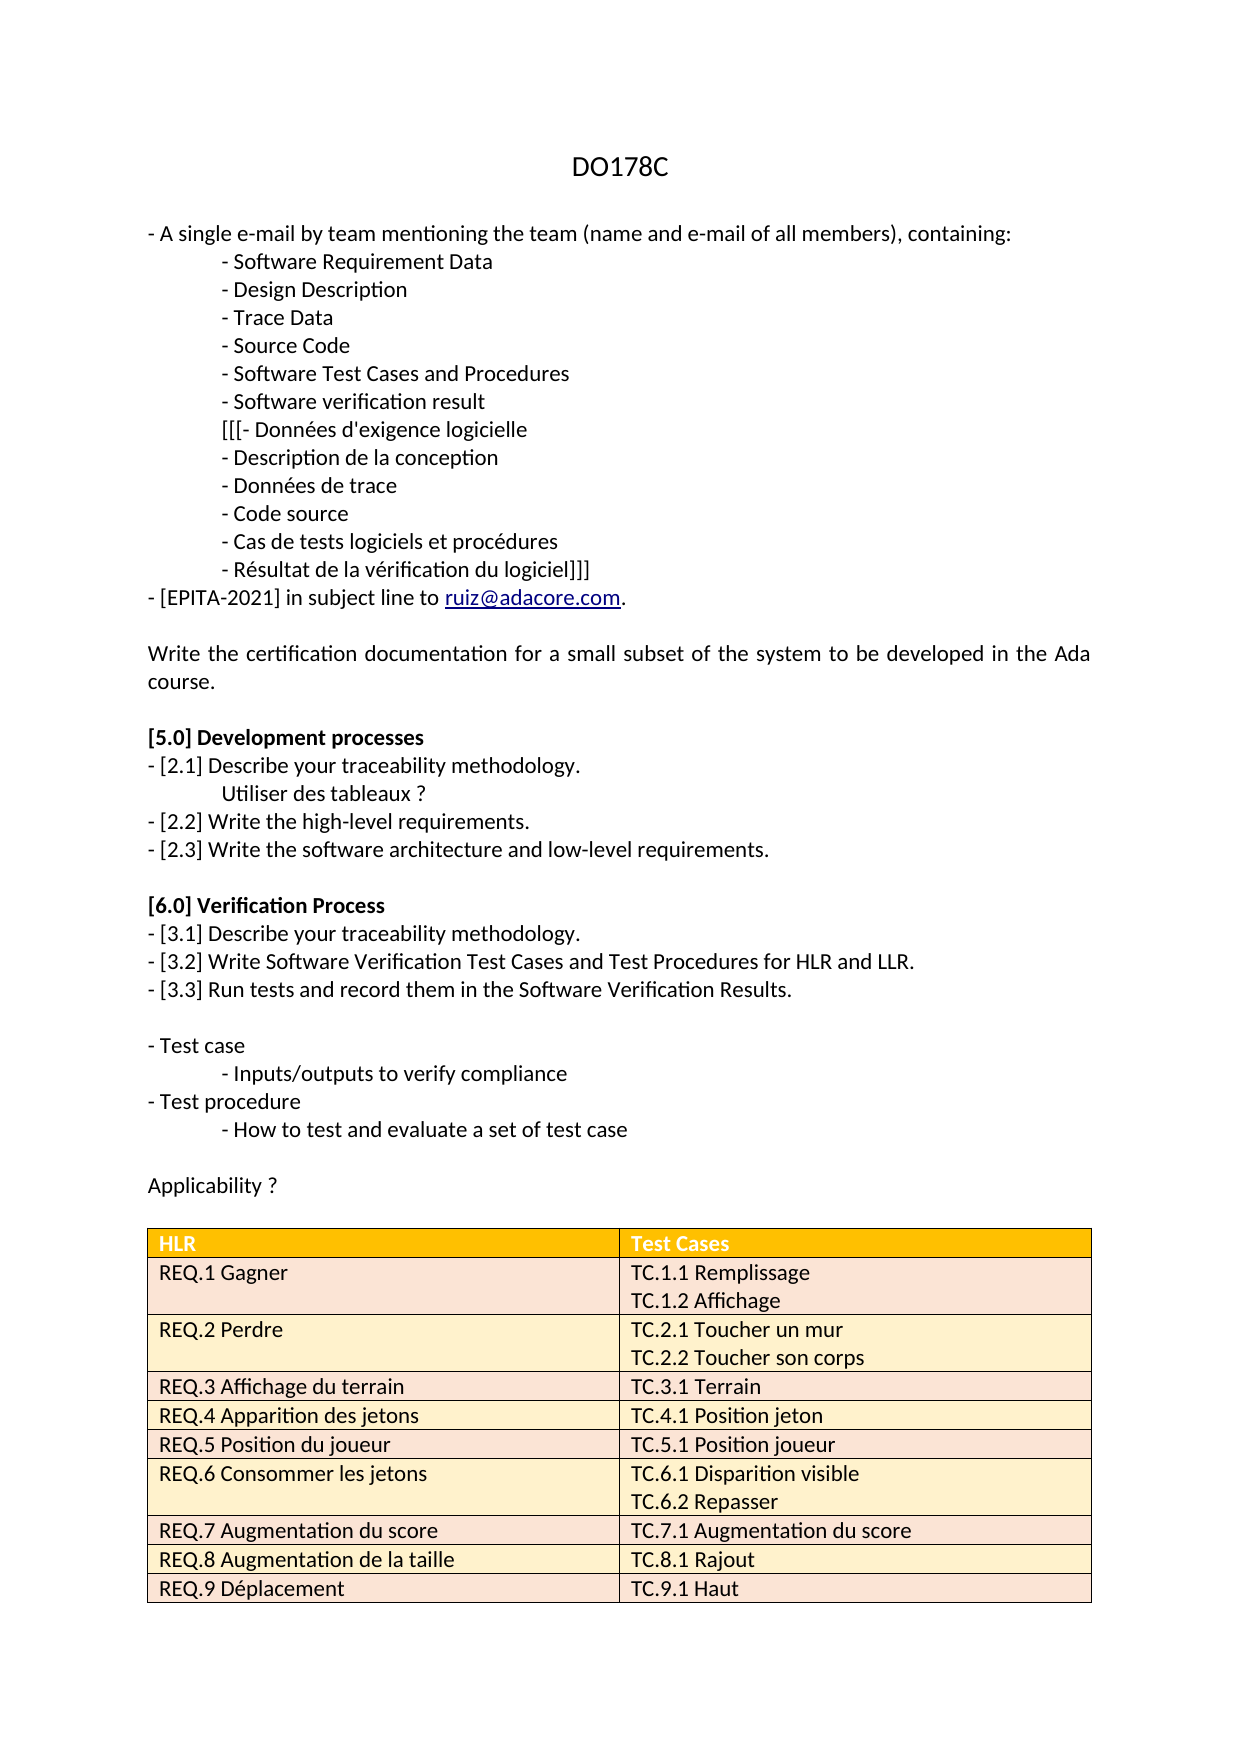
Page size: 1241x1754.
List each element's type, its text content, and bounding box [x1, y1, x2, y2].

text - [2.2] Write the high-level requirements. [148, 807, 1093, 835]
table_cell TC.2.1 Toucher un mur TC.2.2 Toucher son corps [620, 1315, 1091, 1371]
table_cell TC.7.1 Augmentation du score [620, 1516, 1091, 1544]
table_cell REQ.7 Augmentation du score [148, 1516, 619, 1544]
text - Software Test Cases and Procedures [148, 359, 1093, 387]
text - Source Code [148, 331, 1093, 359]
text - Données de trace [148, 471, 1093, 499]
text Write the certification documentation for a small subset of the system to be developed in the Ada course. [148, 639, 1093, 695]
text - [2.3] Write the software architecture and low-level requirements. [148, 835, 1093, 863]
text Utiliser des tableaux ? [148, 779, 1093, 807]
text - Test procedure [148, 1087, 1093, 1116]
text - How to test and evaluate a set of test case [148, 1116, 1093, 1143]
table_cell REQ.8 Augmentation de la taille [148, 1545, 619, 1573]
text [6.0] Verification Process [148, 891, 1093, 919]
text - [3.2] Write Software Verification Test Cases and Test Procedures for HLR and LLR. [148, 947, 1093, 975]
table_cell TC.6.1 Disparition visible TC.6.2 Repasser [620, 1459, 1091, 1515]
table_cell REQ.3 Affichage du terrain [148, 1372, 619, 1400]
table_cell REQ.1 Gagner [148, 1258, 619, 1314]
text - Software Requirement Data [148, 247, 1093, 275]
text - [2.1] Describe your traceability methodology. [148, 751, 1093, 779]
text - Test case [148, 1031, 1093, 1059]
table_cell TC.9.1 Haut [620, 1574, 1091, 1602]
table_cell REQ.5 Position du joueur [148, 1430, 619, 1458]
text - A single e-mail by team mentioning the team (name and e-mail of all members), containing: [148, 219, 1093, 247]
text - Résultat de la vérification du logiciel]]] [148, 555, 1093, 583]
table_cell REQ.6 Consommer les jetons [148, 1459, 619, 1515]
text - [3.1] Describe your traceability methodology. [148, 919, 1093, 947]
table_cell REQ.9 Déplacement [148, 1574, 619, 1602]
table_header Test Cases [620, 1229, 1091, 1257]
text - Software verification result [148, 387, 1093, 415]
text - [3.3] Run tests and record them in the Software Verification Results. [148, 975, 1093, 1003]
text - [EPITA-2021] in subject line to ruiz@adacore.com. [148, 583, 1093, 611]
text - Trace Data [148, 303, 1093, 331]
text - Inputs/outputs to verify compliance [148, 1059, 1093, 1087]
table_cell TC.8.1 Rajout [620, 1545, 1091, 1573]
table_header HLR [148, 1229, 619, 1257]
table_cell TC.4.1 Position jeton [620, 1401, 1091, 1429]
text Applicability ? [148, 1172, 1093, 1199]
text [5.0] Development processes [148, 723, 1093, 751]
table_cell TC.3.1 Terrain [620, 1372, 1091, 1400]
table_cell TC.5.1 Position joueur [620, 1430, 1091, 1458]
text - Description de la conception [148, 443, 1093, 471]
text - Design Description [148, 275, 1093, 303]
text - Cas de tests logiciels et procédures [148, 527, 1093, 555]
table_cell REQ.2 Perdre [148, 1315, 619, 1371]
table_cell TC.1.1 Remplissage TC.1.2 Affichage [620, 1258, 1091, 1314]
text [[[- Données d'exigence logicielle [148, 415, 1093, 443]
table_cell REQ.4 Apparition des jetons [148, 1401, 619, 1429]
text - Code source [148, 499, 1093, 527]
text DO178C [148, 148, 1093, 183]
